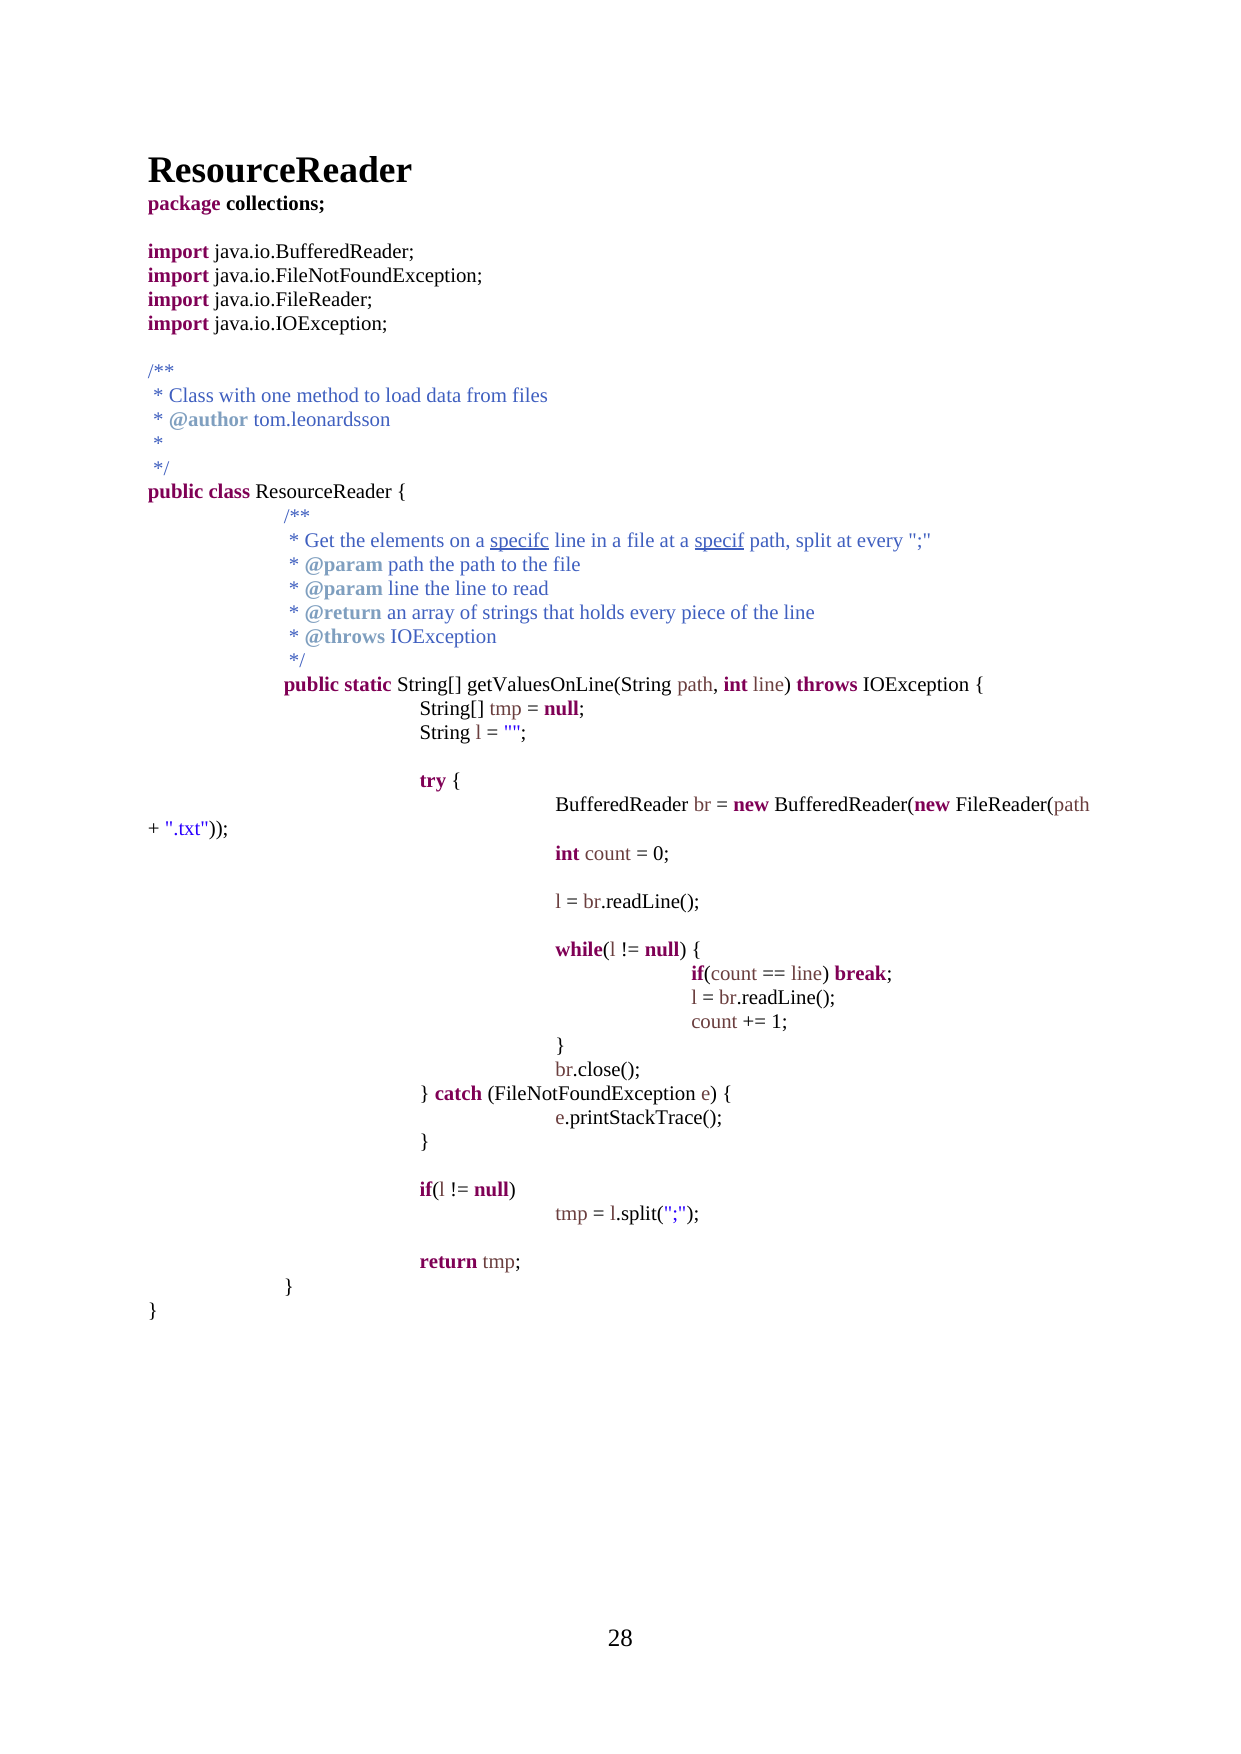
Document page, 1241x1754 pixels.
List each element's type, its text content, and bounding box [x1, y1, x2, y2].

text } [148, 1033, 1093, 1057]
text /** [148, 503, 1093, 528]
text * @param path the path to the file [148, 552, 1093, 576]
text e.printStackTrace(); [148, 1105, 1093, 1129]
text } [148, 1298, 1093, 1322]
text import java.io.BufferedReader; [148, 239, 1093, 263]
text ResourceReader [148, 148, 1093, 191]
text if(count == line) break; [148, 961, 1093, 985]
text tmp = l.split(";"); [148, 1201, 1093, 1225]
text return tmp; [148, 1249, 1093, 1273]
text public static String[] getValuesOnLine(String path, int line) throws IOException { [148, 672, 1093, 696]
text } [148, 1129, 1093, 1153]
text * @return an array of strings that holds every piece of the line [148, 600, 1093, 624]
text package collections; [148, 191, 1093, 215]
text /** [148, 359, 1093, 383]
text public class ResourceReader { [148, 479, 1093, 503]
text int count = 0; [148, 840, 1093, 864]
text try { [148, 768, 1093, 792]
text */ [148, 648, 1093, 672]
text l = br.readLine(); [148, 888, 1093, 913]
text */ [148, 455, 1093, 479]
text } catch (FileNotFoundException e) { [148, 1081, 1093, 1105]
text br.close(); [148, 1057, 1093, 1081]
text * Get the elements on a specifc line in a file at a specif path, split at every ";" [148, 528, 1093, 552]
text import java.io.FileReader; [148, 287, 1093, 311]
text } [148, 1273, 1093, 1298]
text * @throws IOException [148, 624, 1093, 648]
text * @author tom.leonardsson [148, 407, 1093, 431]
text if(l != null) [148, 1177, 1093, 1201]
text import java.io.IOException; [148, 311, 1093, 335]
text BufferedReader br = new BufferedReader(new FileReader(path + ".txt")); [148, 792, 1093, 840]
text * [148, 431, 1093, 455]
text while(l != null) { [148, 937, 1093, 961]
text l = br.readLine(); [148, 985, 1093, 1009]
text * @param line the line to read [148, 576, 1093, 600]
text String l = ""; [148, 720, 1093, 744]
text import java.io.FileNotFoundException; [148, 263, 1093, 287]
text * Class with one method to load data from files [148, 383, 1093, 407]
text count += 1; [148, 1009, 1093, 1033]
text String[] tmp = null; [148, 696, 1093, 720]
